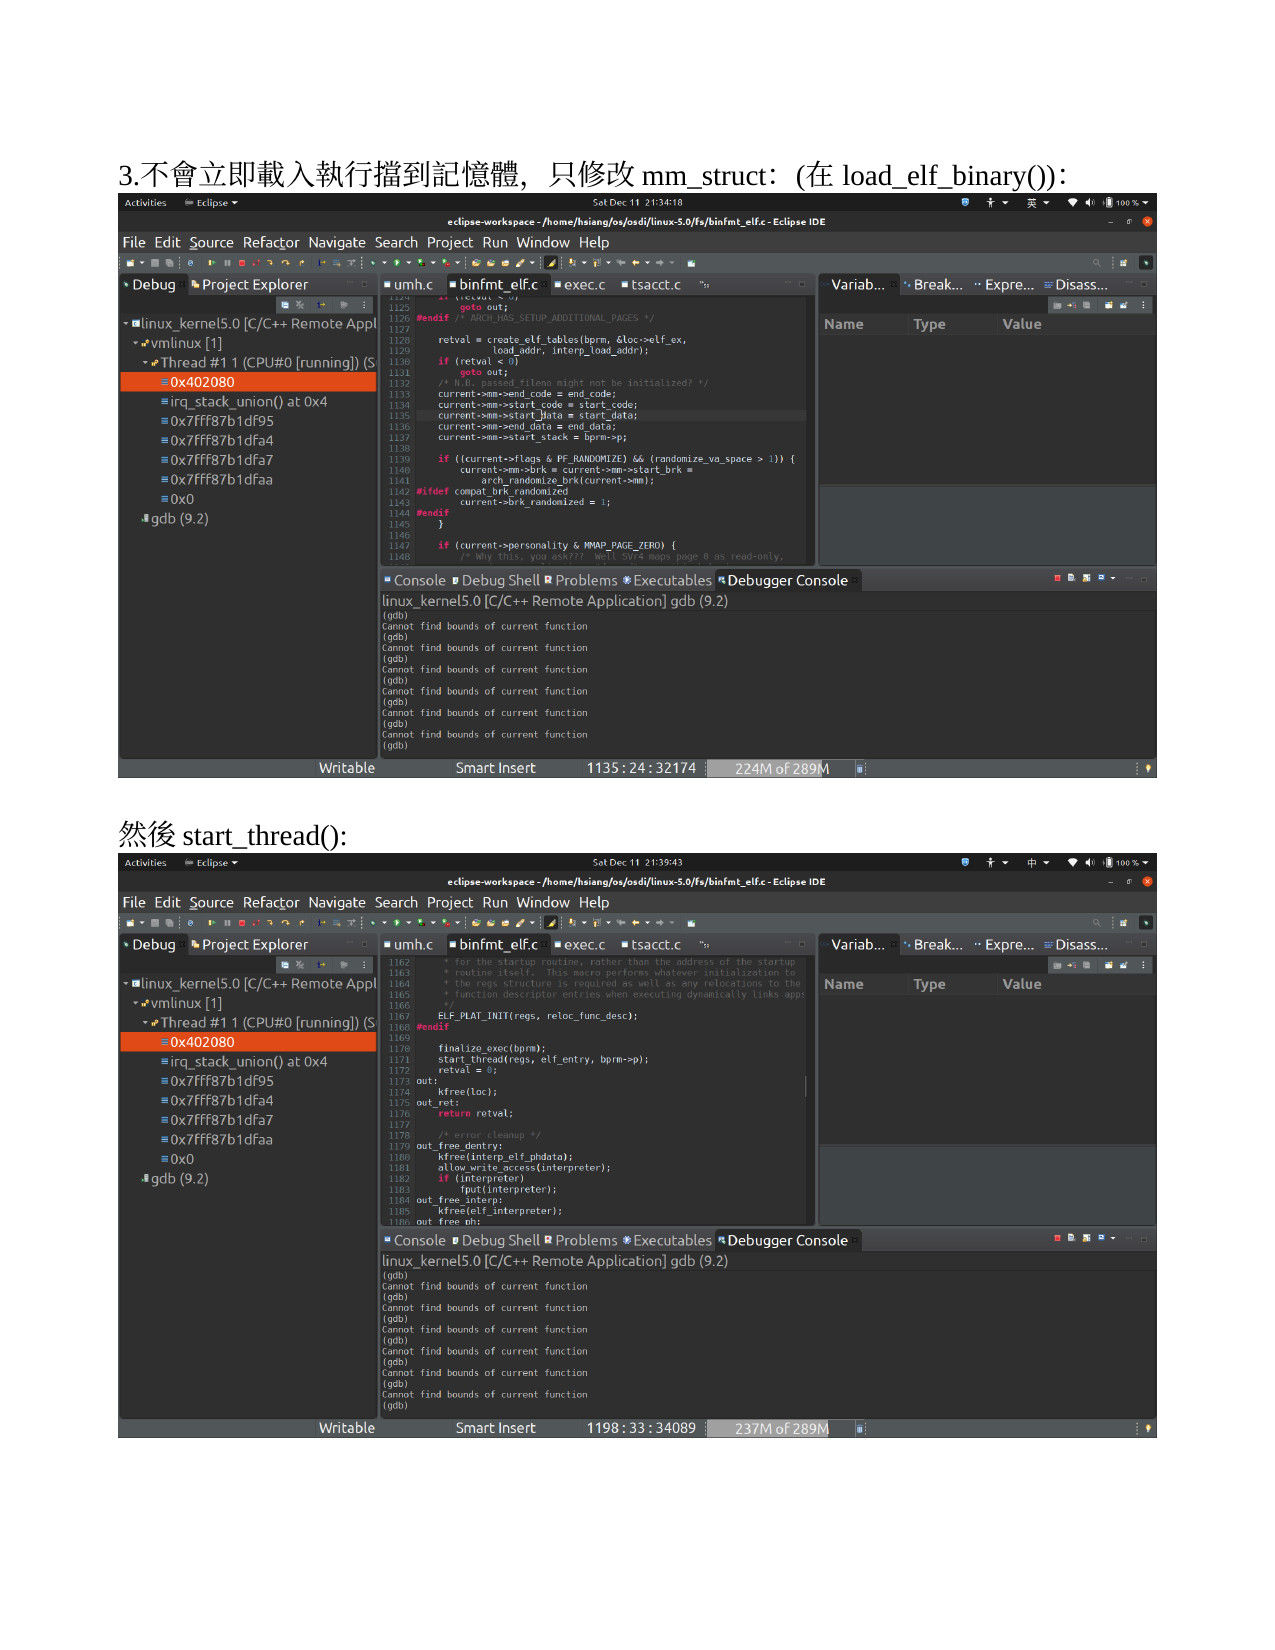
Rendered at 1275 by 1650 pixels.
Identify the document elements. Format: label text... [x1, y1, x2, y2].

text 3.不會立即載入執行擋到記憶體，只修改mm_struct：(在 load_elf_binary())： [118, 152, 1157, 193]
picture [118, 193, 1157, 778]
text 然後start_thread(): [118, 811, 1157, 853]
picture [118, 853, 1157, 1438]
